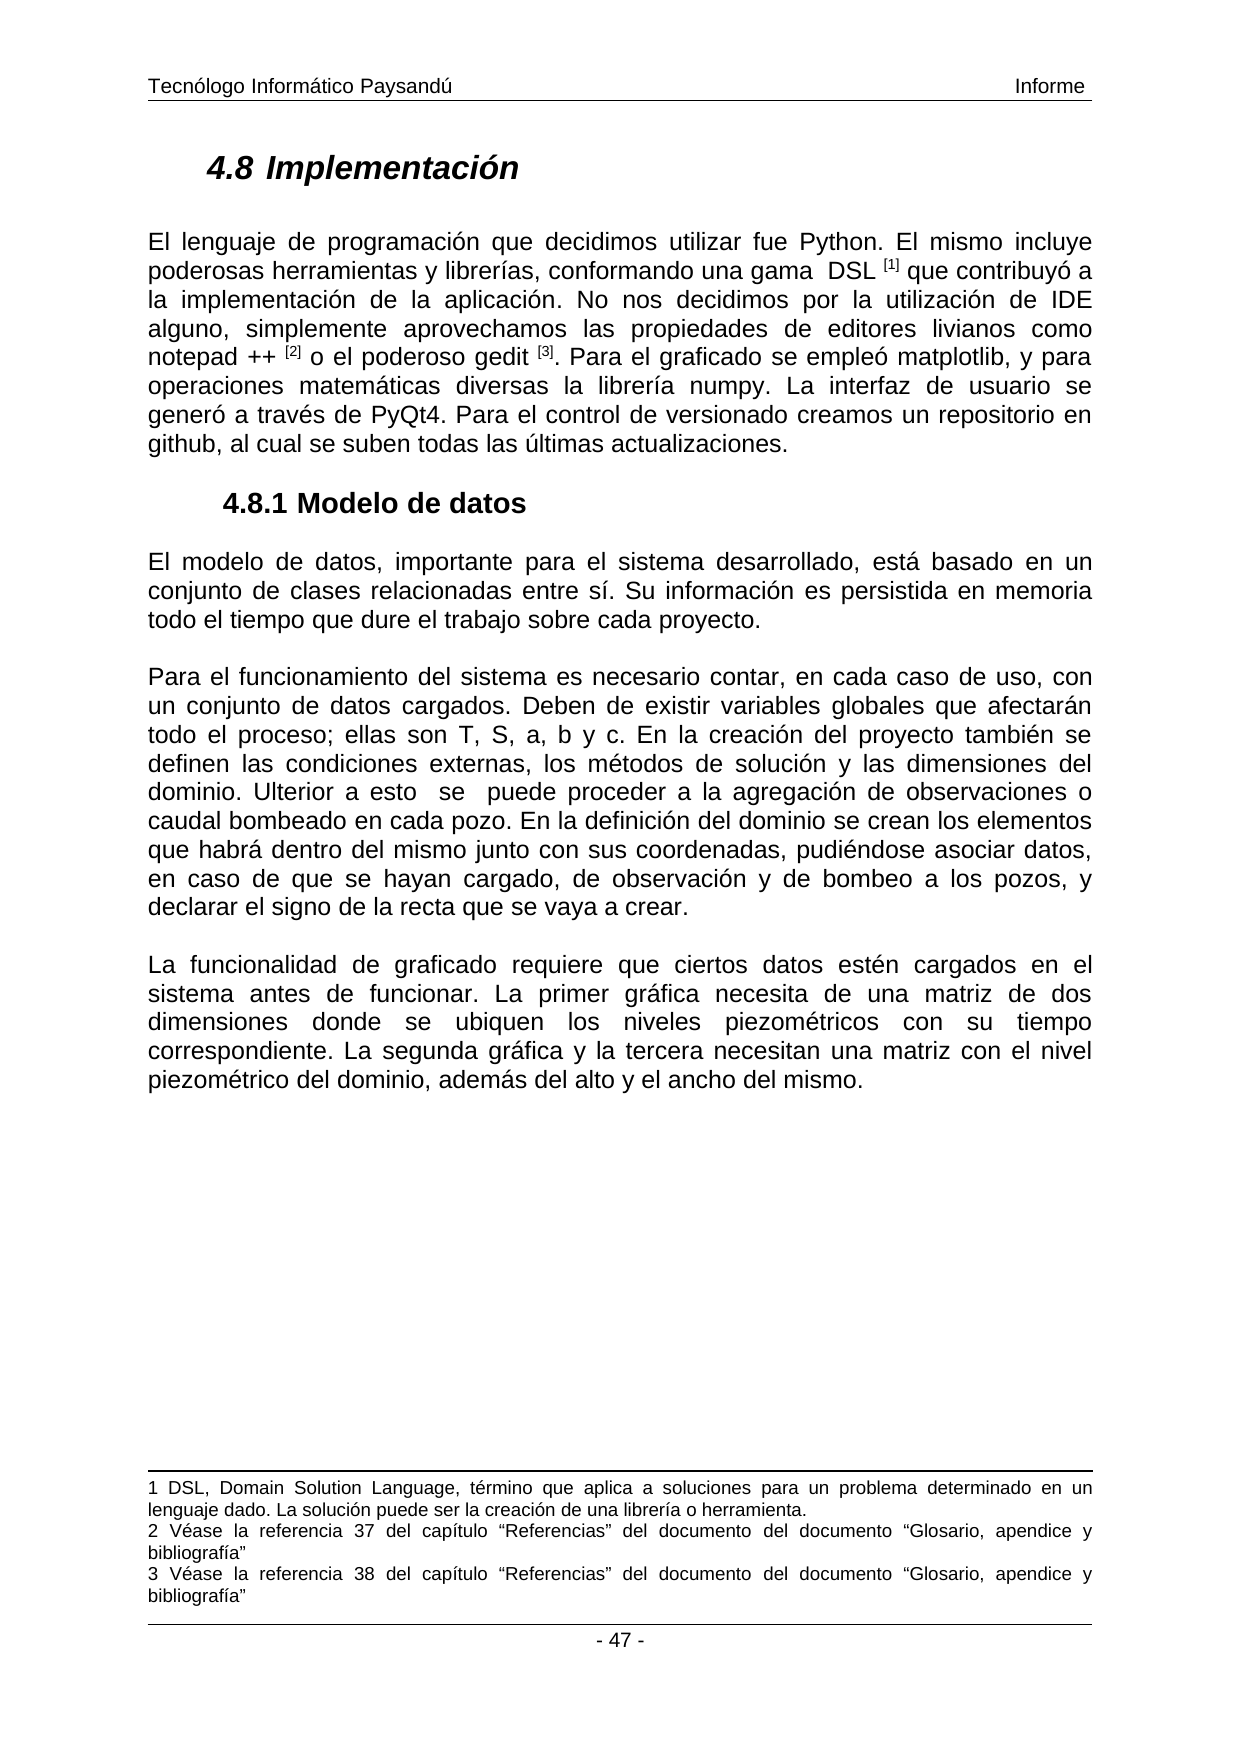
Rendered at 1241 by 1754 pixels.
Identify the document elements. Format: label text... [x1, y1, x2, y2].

text Véase la referencia 37 del capítulo “Referencias” del documento del documento “Glosario, apendice y bibliografía” [148, 1520, 1092, 1563]
text La funcionalidad de graficado requiere que ciertos datos estén cargados en el sistema antes de funcionar. La primer gráfica necesita de una matriz de dos dimensiones donde se ubiquen los niveles piezométricos con su tiempo correspondiente. La segunda gráfica y la tercera necesitan una matriz con el nivel piezométrico del dominio, además del alto y el ancho del mismo. [148, 950, 1092, 1093]
text Véase la referencia 38 del capítulo “Referencias” del documento del documento “Glosario, apendice y bibliografía” [148, 1563, 1092, 1606]
text Para el funcionamiento del sistema es necesario contar, en cada caso de uso, con un conjunto de datos cargados. Deben de existir variables globales que afectarán todo el proceso; ellas son T, S, a, b y c. En la creación del proyecto también se definen las condiciones externas, los métodos de solución y las dimensiones del dominio. Ulterior a esto se puede proceder a la agregación de observaciones o caudal bombeado en cada pozo. En la definición del dominio se crean los elementos que habrá dentro del mismo junto con sus coordenadas, pudiéndose asociar datos, en caso de que se hayan cargado, de observación y de bombeo a los pozos, y declarar el signo de la recta que se vaya a crear. [148, 662, 1092, 921]
subtitle Modelo de datos [223, 486, 1092, 520]
subtitle Implementación [207, 148, 1092, 186]
text El lenguaje de programación que decidimos utilizar fue Python. El mismo incluye poderosas herramientas y librerías, conformando una gama DSL [] que contribuyó a la implementación de la aplicación. No nos decidimos por la utilización de IDE alguno, simplemente aprovechamos las propiedades de editores livianos como notepad ++ [] o el poderoso gedit []. Para el graficado se empleó matplotlib, y para operaciones matemáticas diversas la librería numpy. La interfaz de usuario se generó a través de PyQt4. Para el control de versionado creamos un repositorio en github, al cual se suben todas las últimas actualizaciones. [148, 227, 1092, 457]
text El modelo de datos, importante para el sistema desarrollado, está basado en un conjunto de clases relacionadas entre sí. Su información es persistida en memoria todo el tiempo que dure el trabajo sobre cada proyecto. [148, 547, 1092, 633]
text DSL, Domain Solution Language, término que aplica a soluciones para un problema determinado en un lenguaje dado. La solución puede ser la creación de una librería o herramienta. [148, 1477, 1092, 1520]
